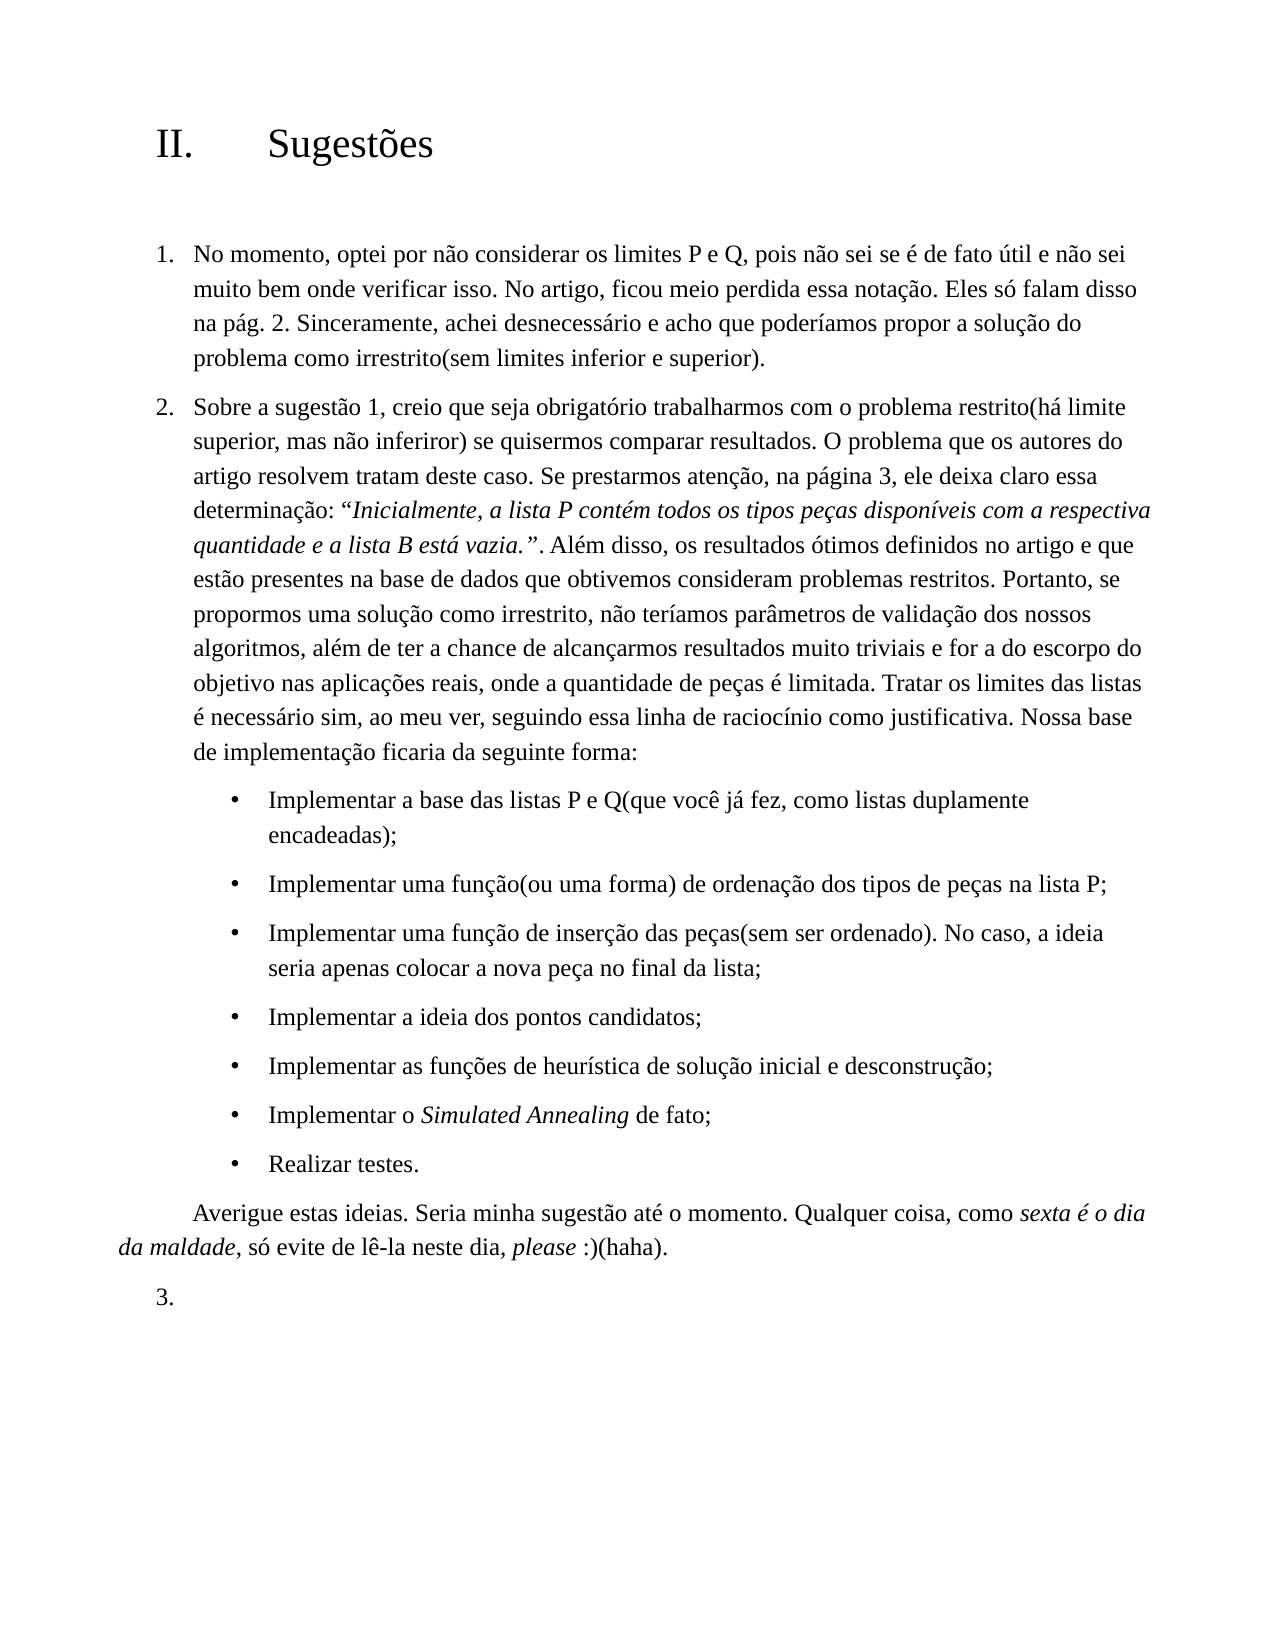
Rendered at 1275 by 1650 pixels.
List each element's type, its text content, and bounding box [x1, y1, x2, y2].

list Implementar as funções de heurística de solução inicial e desconstrução; [231, 1051, 1157, 1079]
list Realizar testes. [231, 1149, 1157, 1178]
list Sugestões [156, 118, 1157, 166]
text Averigue estas ideias. Seria minha sugestão até o momento. Qualquer coisa, como sexta é o dia da maldade, só evite de lê-la neste dia, please :)(haha). [118, 1198, 1157, 1261]
list Implementar uma função(ou uma forma) de ordenação dos tipos de peças na lista P; [231, 869, 1157, 898]
list Implementar o Simulated Annealing de fato; [231, 1100, 1157, 1129]
list Implementar a base das listas P e Q(que você já fez, como listas duplamente encadeadas); [231, 786, 1157, 849]
list Implementar uma função de inserção das peças(sem ser ordenado). No caso, a ideia seria apenas colocar a nova peça no final da lista; [231, 918, 1157, 981]
list No momento, optei por não considerar os limites P e Q, pois não sei se é de fato útil e não sei muito bem onde verificar isso. No artigo, ficou meio perdida essa notação. Eles só falam disso na pág. 2. Sinceramente, achei desnecessário e acho que poderíamos propor a solução do problema como irrestrito(sem limites inferior e superior). [156, 239, 1157, 371]
list Sobre a sugestão 1, creio que seja obrigatório trabalharmos com o problema restrito(há limite superior, mas não inferiror) se quisermos comparar resultados. O problema que os autores do artigo resolvem tratam deste caso. Se prestarmos atenção, na página 3, ele deixa claro essa determinação: “Inicialmente, a lista P contém todos os tipos peças disponíveis com a respectiva quantidade e a lista B está vazia.”. Além disso, os resultados ótimos definidos no artigo e que estão presentes na base de dados que obtivemos consideram problemas restritos. Portanto, se propormos uma solução como irrestrito, não teríamos parâmetros de validação dos nossos algoritmos, além de ter a chance de alcançarmos resultados muito triviais e for a do escorpo do objetivo nas aplicações reais, onde a quantidade de peças é limitada. Tratar os limites das listas é necessário sim, ao meu ver, seguindo essa linha de raciocínio como justificativa. Nossa base de implementação ficaria da seguinte forma: [156, 392, 1157, 765]
list Implementar a ideia dos pontos candidatos; [231, 1002, 1157, 1031]
